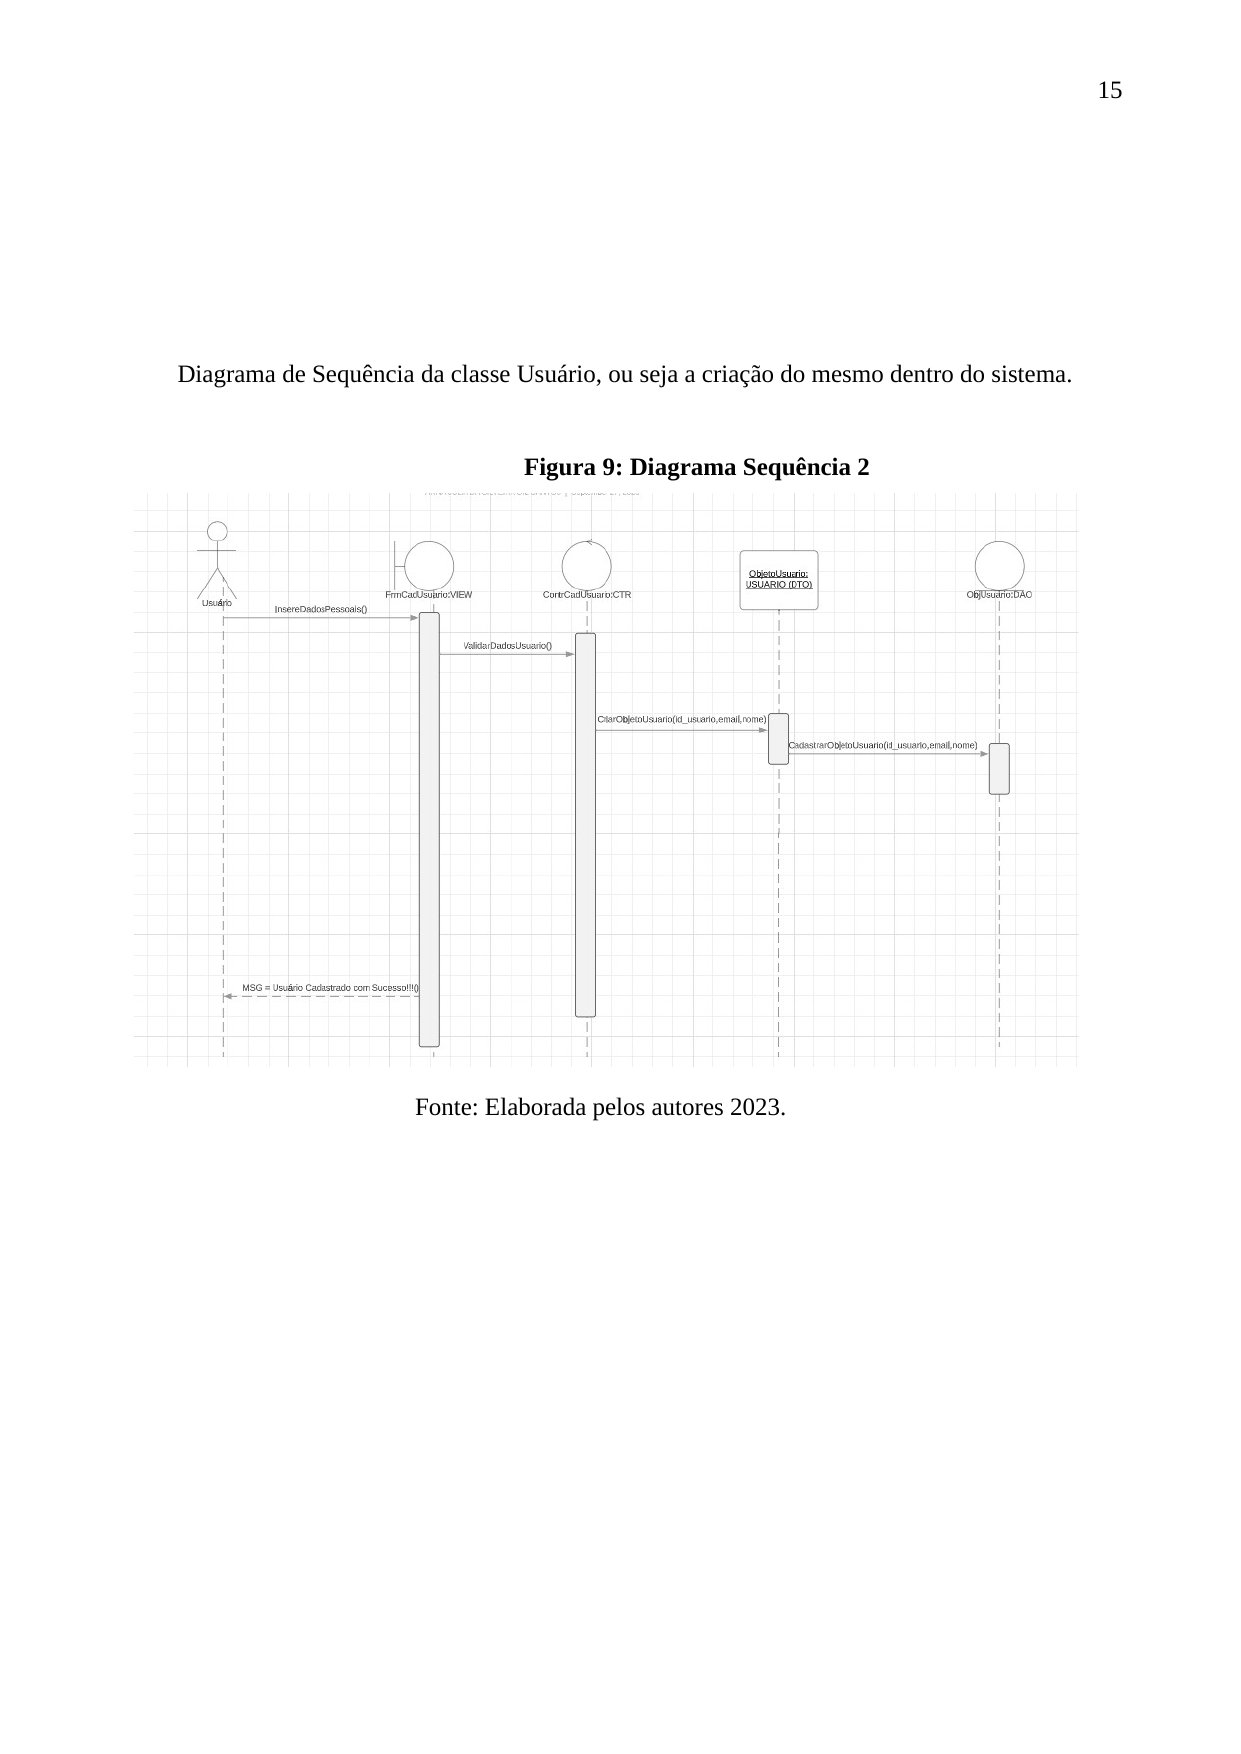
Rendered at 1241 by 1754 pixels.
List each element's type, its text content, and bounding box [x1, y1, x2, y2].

text Figura 9: Diagrama Sequência 2 [134, 452, 1079, 481]
picture [133, 493, 1079, 1067]
text Fonte: Elaborada pelos autores 2023. [177, 1092, 1122, 1121]
text Diagrama de Sequência da classe Usuário, ou seja a criação do mesmo dentro do sistema. [177, 359, 1122, 387]
